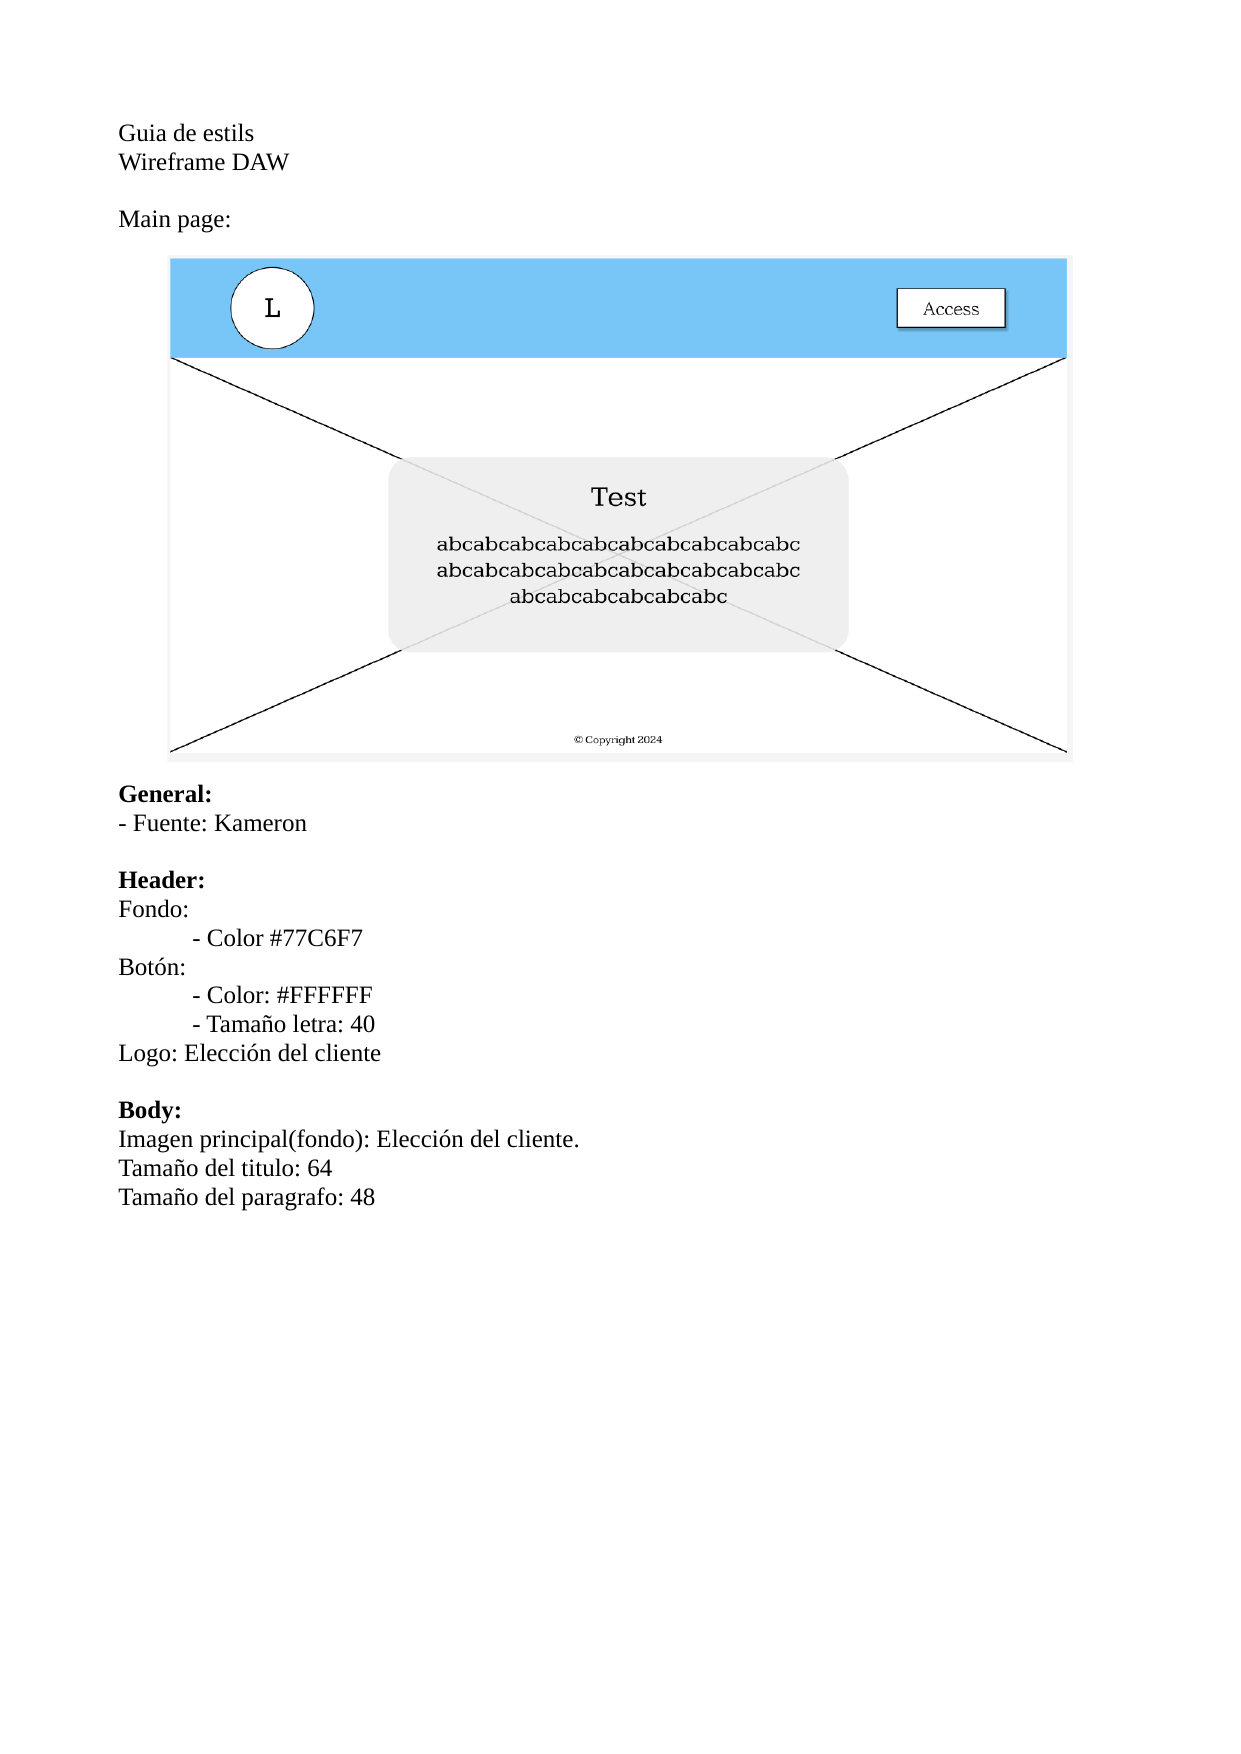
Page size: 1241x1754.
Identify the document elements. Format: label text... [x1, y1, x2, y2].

text Tamaño del titulo: 64 [118, 1153, 1122, 1182]
text Wireframe DAW [118, 147, 1122, 176]
picture [167, 255, 1073, 762]
text Imagen principal(fondo): Elección del cliente. [118, 1124, 1122, 1153]
text Header: [118, 866, 1122, 894]
text - Tamaño letra: 40 [118, 1009, 1122, 1038]
text Guia de estils [118, 118, 1122, 147]
text Tamaño del paragrafo: 48 [118, 1182, 1122, 1211]
text Logo: Elección del cliente [118, 1038, 1122, 1067]
text General: [118, 779, 1122, 808]
text - Color #77C6F7 [118, 923, 1122, 952]
text - Fuente: Kameron [118, 808, 1122, 837]
text Main page: [118, 204, 1122, 233]
text Botón: [118, 952, 1122, 981]
text - Color: #FFFFFF [118, 981, 1122, 1009]
text Body: [118, 1096, 1122, 1124]
text Fondo: [118, 894, 1122, 923]
